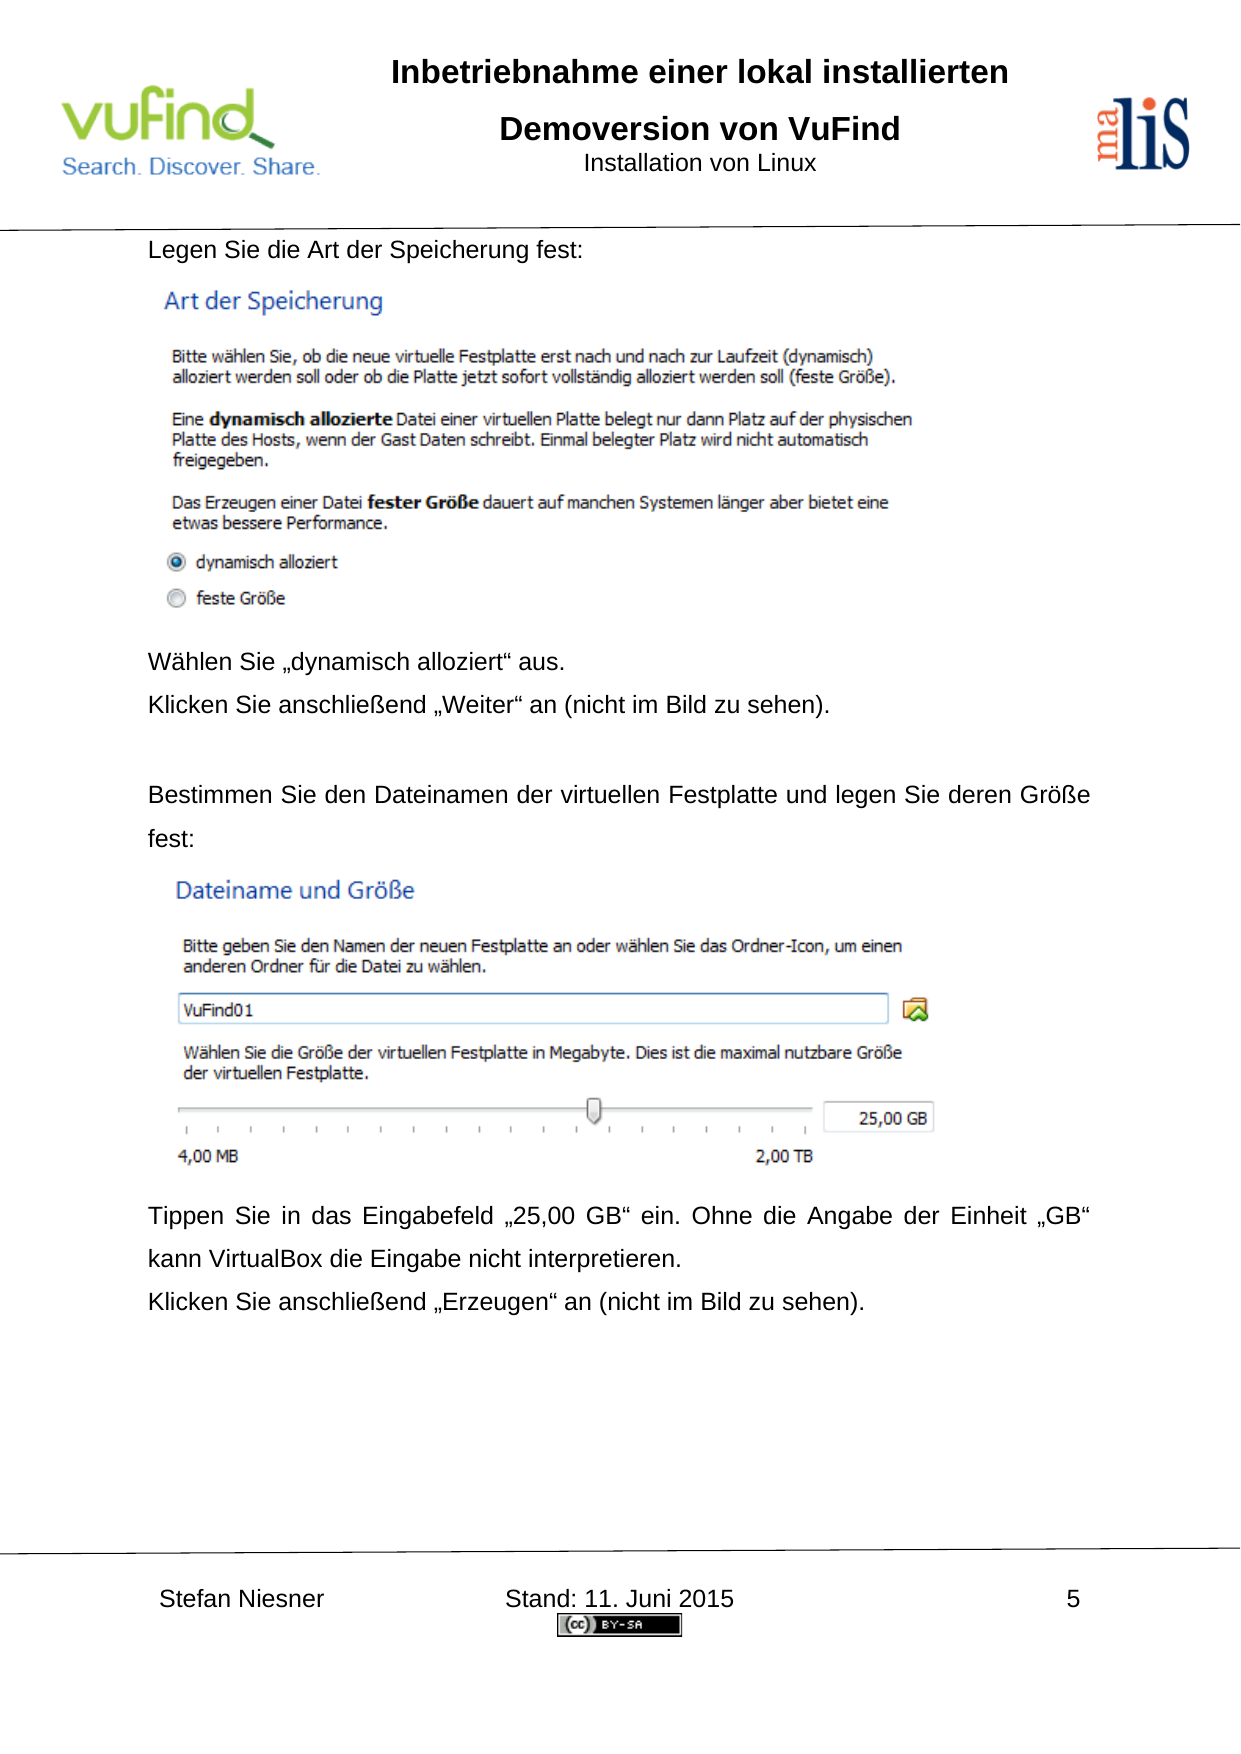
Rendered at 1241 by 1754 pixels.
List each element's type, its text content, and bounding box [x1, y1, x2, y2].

picture [59, 81, 325, 183]
text Klicken Sie anschließend „Erzeugen“ an (nicht im Bild zu sehen). [148, 1287, 1092, 1316]
text Wählen Sie „dynamisch alloziert“ aus. [148, 647, 1092, 676]
picture [1092, 81, 1193, 181]
text Klicken Sie anschließend „Weiter“ an (nicht im Bild zu sehen). [148, 690, 1092, 719]
picture [557, 1613, 683, 1637]
text Tippen Sie in das Eingabefeld „25,00 GB“ ein. Ohne die Angabe der Einheit „GB“ kann VirtualBox die Eingabe nicht interpretieren. [148, 1201, 1092, 1273]
picture [147, 278, 929, 633]
text Bestimmen Sie den Dateinamen der virtuellen Festplatte und legen Sie deren Größe fest: [148, 780, 1092, 852]
text Legen Sie die Art der Speicherung fest: [148, 236, 1092, 264]
picture [147, 866, 944, 1183]
